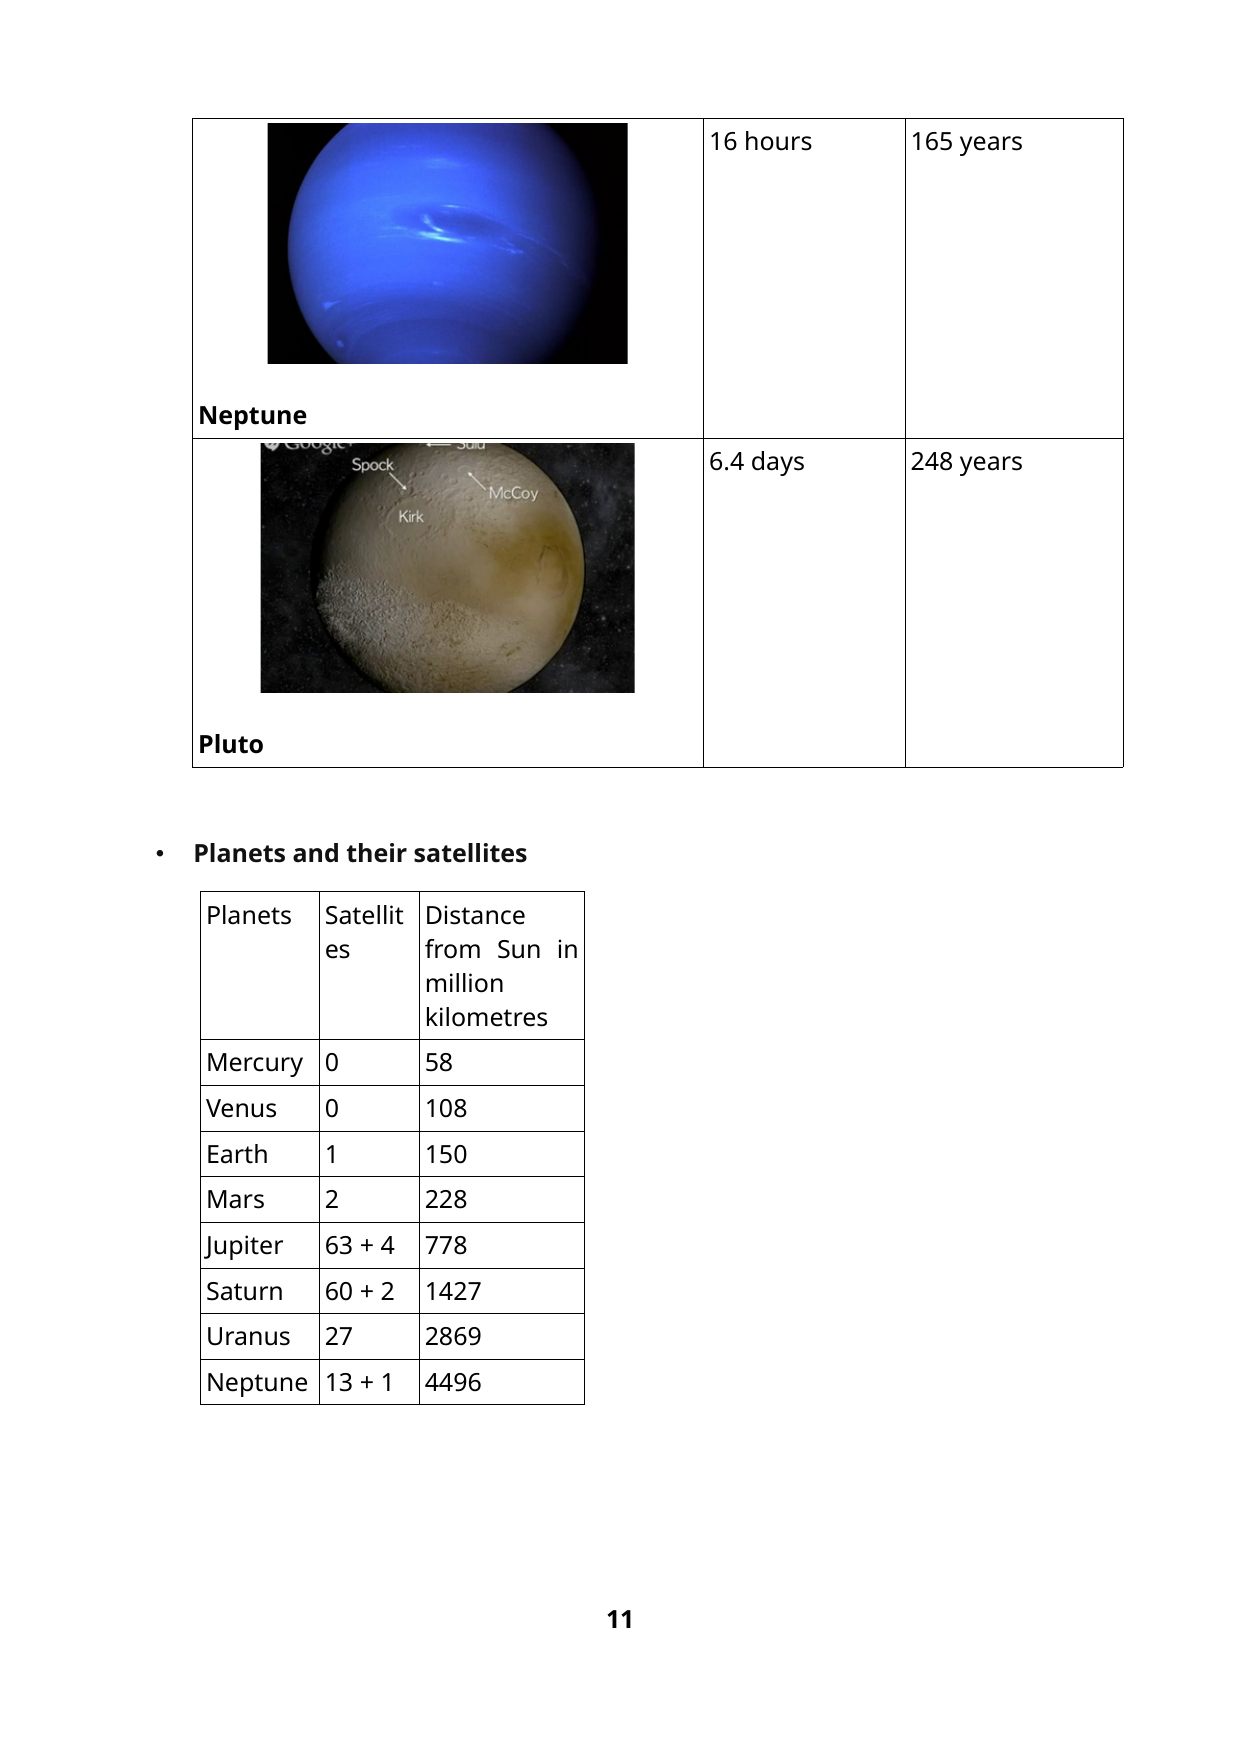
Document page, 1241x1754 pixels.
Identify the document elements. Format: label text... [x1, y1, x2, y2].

table_cell Mars [201, 1177, 319, 1222]
table_cell 778 [420, 1223, 584, 1267]
table_cell 4496 [420, 1360, 584, 1404]
table_cell Venus [201, 1086, 319, 1131]
table_cell 63 + 4 [320, 1223, 419, 1267]
table_cell 6.4 days [704, 439, 905, 767]
table_cell 150 [420, 1132, 584, 1176]
table_cell Earth [201, 1132, 319, 1176]
table_cell 13 + 1 [320, 1360, 419, 1404]
table_cell 0 [320, 1040, 419, 1085]
table_cell 0 [320, 1086, 419, 1131]
table_cell Pluto [193, 439, 703, 767]
table_cell Saturn [201, 1269, 319, 1313]
table_cell 248 years [906, 439, 1123, 767]
table_cell 165 years [906, 119, 1123, 438]
table_cell Jupiter [201, 1223, 319, 1267]
table_cell Neptune [201, 1360, 319, 1404]
table_cell 2869 [420, 1314, 584, 1359]
table_cell Mercury [201, 1040, 319, 1085]
table_cell Uranus [201, 1314, 319, 1359]
table_cell 228 [420, 1177, 584, 1222]
table_header Distance from Sun in million kilometres [420, 892, 584, 1039]
table_cell 16 hours [704, 119, 905, 438]
picture [267, 123, 628, 364]
picture [260, 443, 635, 693]
list Planets and their satellites [156, 836, 1122, 870]
table_header Planets [201, 892, 319, 1039]
table_cell 27 [320, 1314, 419, 1359]
table_header Satellites [320, 892, 419, 1039]
table_cell 1 [320, 1132, 419, 1176]
table_cell 108 [420, 1086, 584, 1131]
table_cell 2 [320, 1177, 419, 1222]
table_cell 58 [420, 1040, 584, 1085]
table_cell 1427 [420, 1269, 584, 1313]
table_cell Neptune [193, 119, 703, 438]
table_cell 60 + 2 [320, 1269, 419, 1313]
